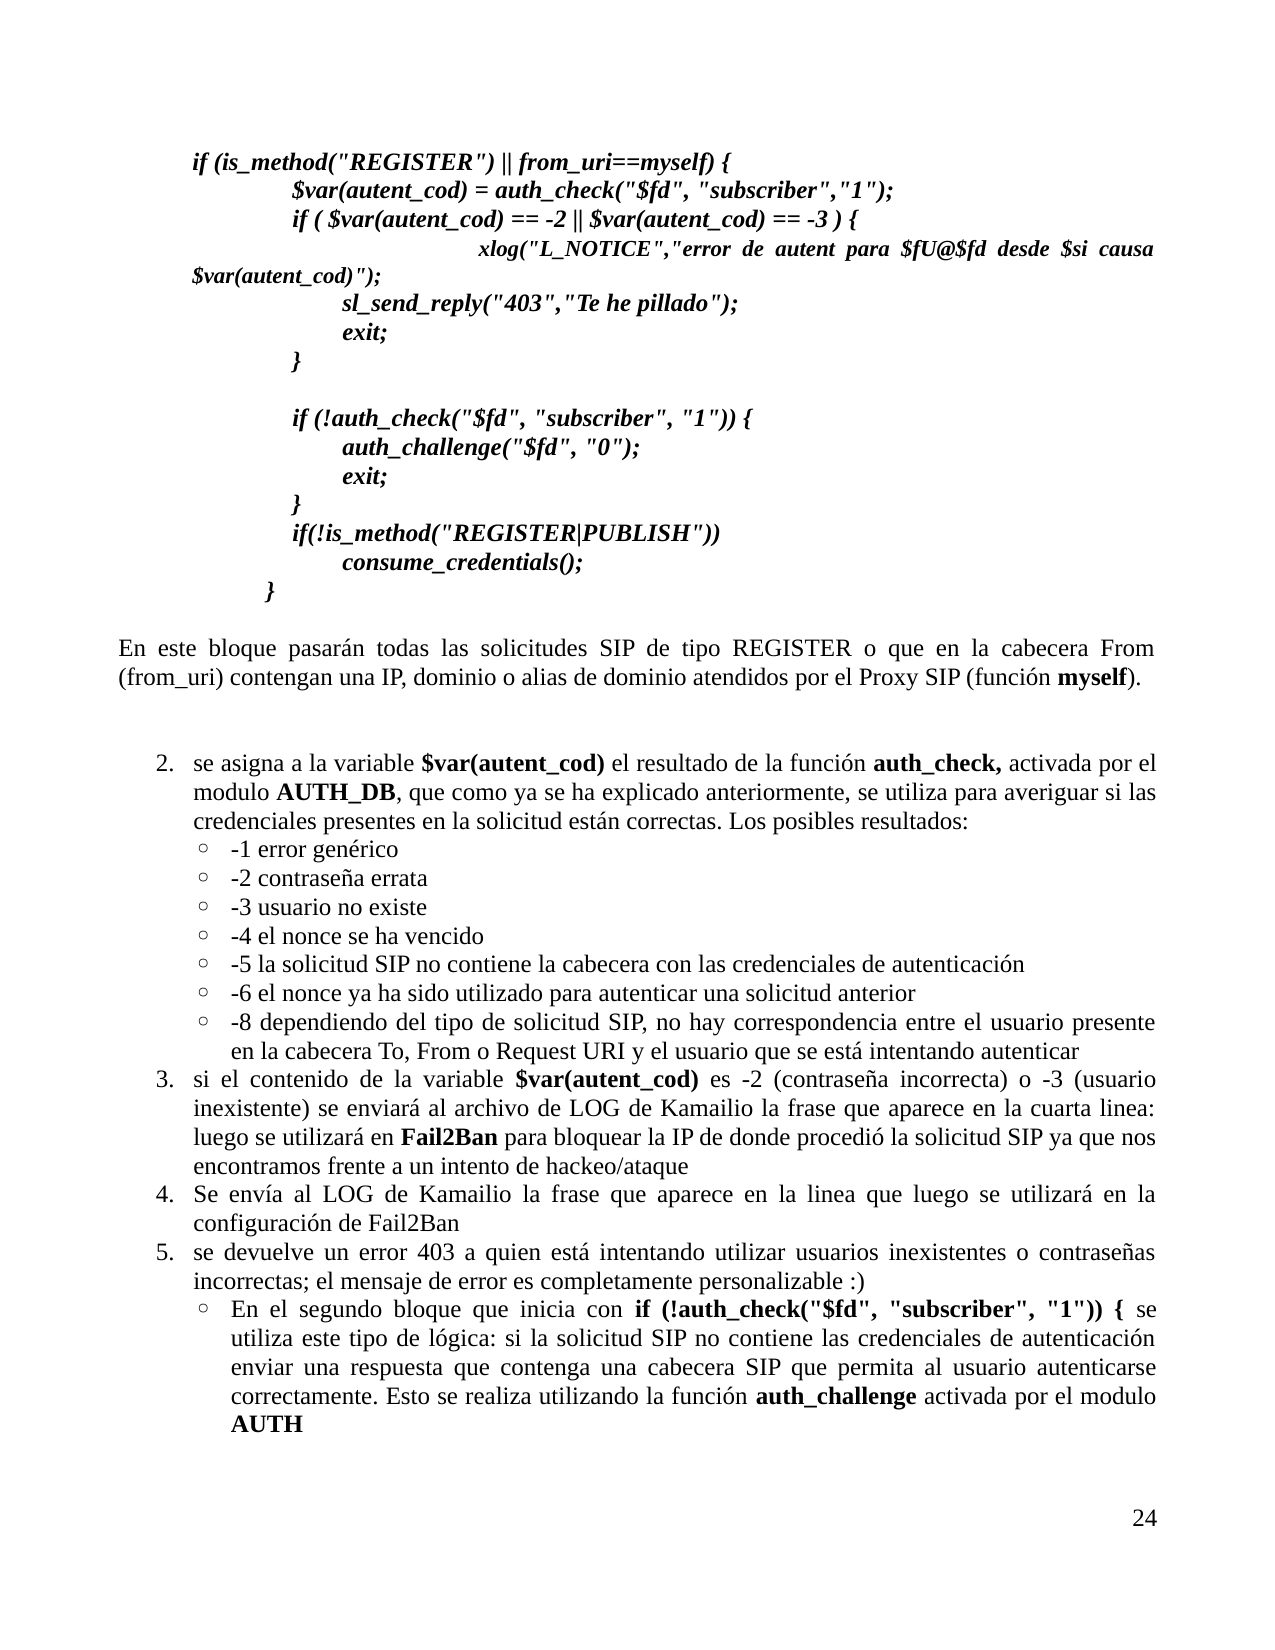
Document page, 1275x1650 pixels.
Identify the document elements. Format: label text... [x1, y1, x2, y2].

list si el contenido de la variable $var(autent_cod) es -2 (contraseña incorrecta) o -3 (usuario inexistente) se enviará al archivo de LOG de Kamailio la frase que aparece en la cuarta linea: luego se utilizará en Fail2Ban para bloquear la IP de donde procedió la solicitud SIP ya que nos encontramos frente a un intento de hackeo/ataque [156, 1064, 1157, 1179]
list -4 el nonce se ha vencido [193, 921, 1157, 949]
text } [192, 346, 1157, 374]
text if ( $var(autent_cod) == -2 || $var(autent_cod) == -3 ) { [192, 204, 1157, 233]
text sl_send_reply("403","Te he pillado"); [192, 288, 1157, 317]
text consume_credentials(); [192, 547, 1157, 576]
text auth_challenge("$fd", "0"); [192, 432, 1157, 461]
list -3 usuario no existe [193, 892, 1157, 921]
text } [192, 489, 1157, 518]
text if(!is_method("REGISTER|PUBLISH")) [192, 518, 1157, 547]
list Se envía al LOG de Kamailio la frase que aparece en la linea que luego se utilizará en la configuración de Fail2Ban [156, 1179, 1157, 1237]
list -1 error genérico [193, 834, 1157, 863]
list se devuelve un error 403 a quien está intentando utilizar usuarios inexistentes o contraseñas incorrectas; el mensaje de error es completamente personalizable :) [156, 1237, 1157, 1294]
text if (!auth_check("$fd", "subscriber", "1")) { [192, 403, 1157, 432]
text if (is_method("REGISTER") || from_uri==myself) { [192, 147, 1157, 176]
text } [192, 576, 1157, 604]
list -5 la solicitud SIP no contiene la cabecera con las credenciales de autenticación [193, 949, 1157, 978]
text exit; [192, 461, 1157, 489]
list -6 el nonce ya ha sido utilizado para autenticar una solicitud anterior [193, 978, 1157, 1007]
list -8 dependiendo del tipo de solicitud SIP, no hay correspondencia entre el usuario presente en la cabecera To, From o Request URI y el usuario que se está intentando autenticar [193, 1007, 1157, 1064]
text $var(autent_cod) = auth_check("$fd", "subscriber","1"); [192, 176, 1157, 204]
list -2 contraseña errata [193, 863, 1157, 892]
text xlog("L_NOTICE","error de autent para $fU@$fd desde $si causa $var(autent_cod)"); [192, 233, 1157, 288]
text exit; [192, 317, 1157, 346]
list se asigna a la variable $var(autent_cod) el resultado de la función auth_check, activada por el modulo AUTH_DB, que como ya se ha explicado anteriormente, se utiliza para averiguar si las credenciales presentes en la solicitud están correctas. Los posibles resultados: [156, 748, 1157, 834]
list En el segundo bloque que inicia con if (!auth_check("$fd", "subscriber", "1")) { se utiliza este tipo de lógica: si la solicitud SIP no contiene las credenciales de autenticación enviar una respuesta que contenga una cabecera SIP que permita al usuario autenticarse correctamente. Esto se realiza utilizando la función auth_challenge activada por el modulo AUTH [193, 1294, 1157, 1438]
text En este bloque pasarán todas las solicitudes SIP de tipo REGISTER o que en la cabecera From (from_uri) contengan una IP, dominio o alias de dominio atendidos por el Proxy SIP (función myself). [118, 633, 1157, 691]
